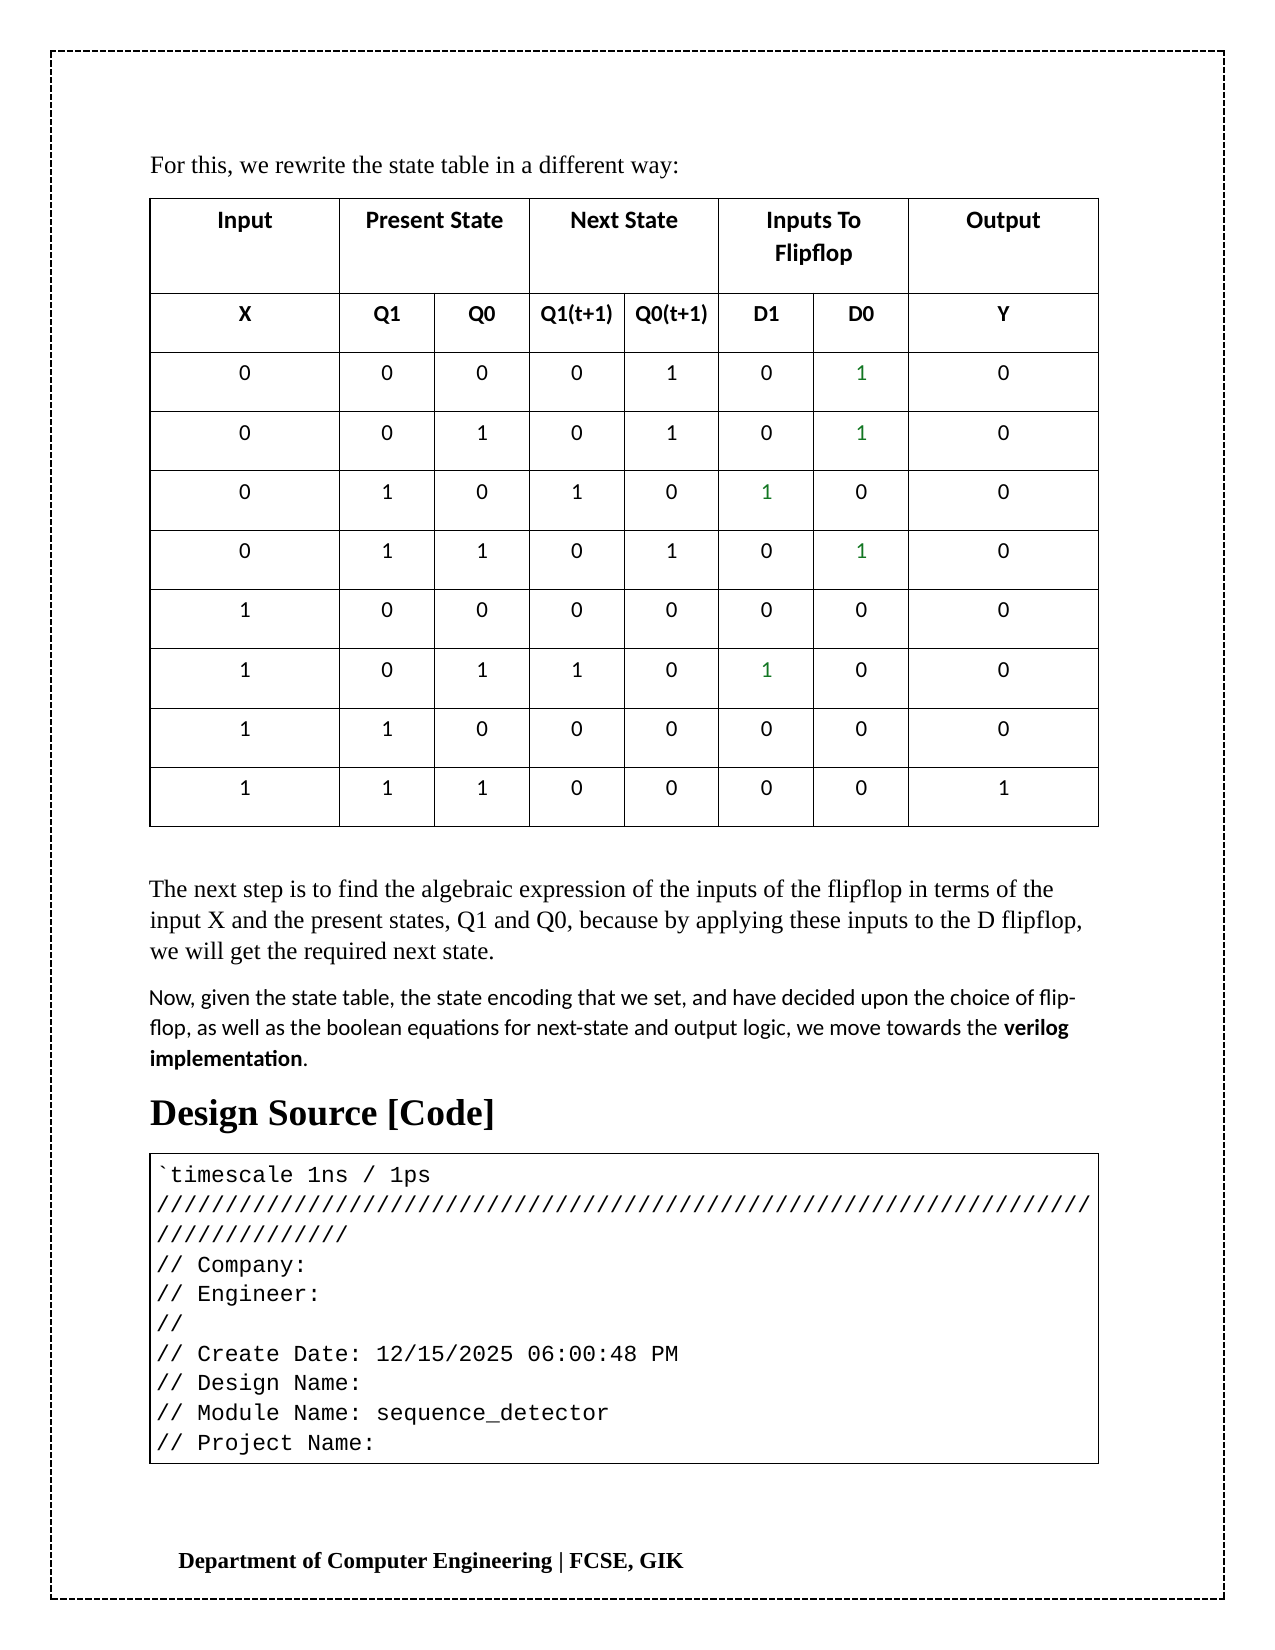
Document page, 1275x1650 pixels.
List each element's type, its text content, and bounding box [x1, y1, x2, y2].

text For this, we rewrite the state table in a different way: [150, 150, 1098, 179]
table_cell 0 [151, 412, 339, 470]
table_cell 0 [814, 649, 908, 707]
table_cell 0 [530, 531, 624, 589]
table_cell 0 [814, 590, 908, 648]
table_cell 0 [719, 531, 813, 589]
table_cell 0 [530, 412, 624, 470]
table_cell 0 [625, 590, 718, 648]
table_cell Q0 [435, 294, 529, 352]
table_cell 1 [151, 768, 339, 826]
table_cell 0 [909, 649, 1098, 707]
table_cell 1 [340, 768, 434, 826]
table_cell Q1 [340, 294, 434, 352]
table_cell 0 [151, 531, 339, 589]
text The next step is to find the algebraic expression of the inputs of the flipflop in terms of the input X and the present states, Q1 and Q0, because by applying these inputs to the D flipflop, we will get the required next state. [148, 874, 1098, 964]
table_cell 0 [625, 471, 718, 529]
table_header Present State [340, 199, 529, 292]
table_cell 0 [340, 412, 434, 470]
table_cell 0 [435, 709, 529, 767]
table_cell 0 [719, 709, 813, 767]
table_cell 0 [625, 709, 718, 767]
table_cell 0 [435, 590, 529, 648]
table_cell 0 [814, 709, 908, 767]
table_cell 0 [530, 590, 624, 648]
table_cell 1 [530, 649, 624, 707]
table_cell 0 [814, 768, 908, 826]
table_cell 1 [719, 649, 813, 707]
table_cell 1 [340, 471, 434, 529]
table_cell 0 [625, 649, 718, 707]
table_header Next State [530, 199, 718, 292]
table_cell 1 [340, 531, 434, 589]
table_cell Q0(t+1) [625, 294, 718, 352]
table_cell 1 [814, 412, 908, 470]
table_cell 0 [719, 353, 813, 411]
table_cell 0 [909, 709, 1098, 767]
table_cell 0 [151, 353, 339, 411]
table_cell 0 [719, 590, 813, 648]
table_cell 1 [435, 768, 529, 826]
table_cell 0 [530, 709, 624, 767]
table_cell 0 [719, 412, 813, 470]
table_cell 1 [814, 353, 908, 411]
table_cell 1 [909, 768, 1098, 826]
table_cell 0 [909, 412, 1098, 470]
table_header Input [151, 199, 339, 292]
table_cell 1 [340, 709, 434, 767]
table_cell 1 [435, 412, 529, 470]
table_cell 0 [719, 768, 813, 826]
table_cell 1 [435, 531, 529, 589]
table_cell 0 [814, 471, 908, 529]
table_cell Y [909, 294, 1098, 352]
text Now, given the state table, the state encoding that we set, and have decided upon the choice of flip-flop, as well as the boolean equations for next-state and output logic, we move towards the verilog implementation. [148, 983, 1098, 1072]
table_cell 1 [625, 531, 718, 589]
table_cell Q1(t+1) [530, 294, 624, 352]
table_cell 1 [625, 353, 718, 411]
table_header Output [909, 199, 1098, 292]
table_cell 0 [530, 353, 624, 411]
table_cell 0 [530, 768, 624, 826]
table_cell D1 [719, 294, 813, 352]
table_header `timescale 1ns / 1ps ////////////////////////////////////////////////////////////////////////////////// // Company: // Engineer: // // Create Date: 12/15/2025 06:00:48 PM // Design Name: // Module Name: sequence_detector // Project Name: [151, 1154, 1098, 1463]
table_header Inputs To Flipflop [719, 199, 908, 292]
table_cell 1 [435, 649, 529, 707]
table_cell 1 [719, 471, 813, 529]
text Design Source [Code] [150, 1090, 1098, 1133]
table_cell 0 [340, 590, 434, 648]
table_cell 0 [151, 471, 339, 529]
table_cell 0 [340, 353, 434, 411]
table_cell 1 [151, 709, 339, 767]
table_cell D0 [814, 294, 908, 352]
table_cell 1 [625, 412, 718, 470]
table_cell 1 [814, 531, 908, 589]
table_cell 0 [435, 353, 529, 411]
table_cell 0 [435, 471, 529, 529]
table_cell 0 [909, 590, 1098, 648]
table_cell 1 [151, 649, 339, 707]
table_cell 0 [909, 531, 1098, 589]
table_cell 0 [909, 353, 1098, 411]
table_cell 0 [340, 649, 434, 707]
table_cell 1 [151, 590, 339, 648]
table_cell 0 [909, 471, 1098, 529]
table_cell 1 [530, 471, 624, 529]
table_cell X [151, 294, 339, 352]
table_cell 0 [625, 768, 718, 826]
